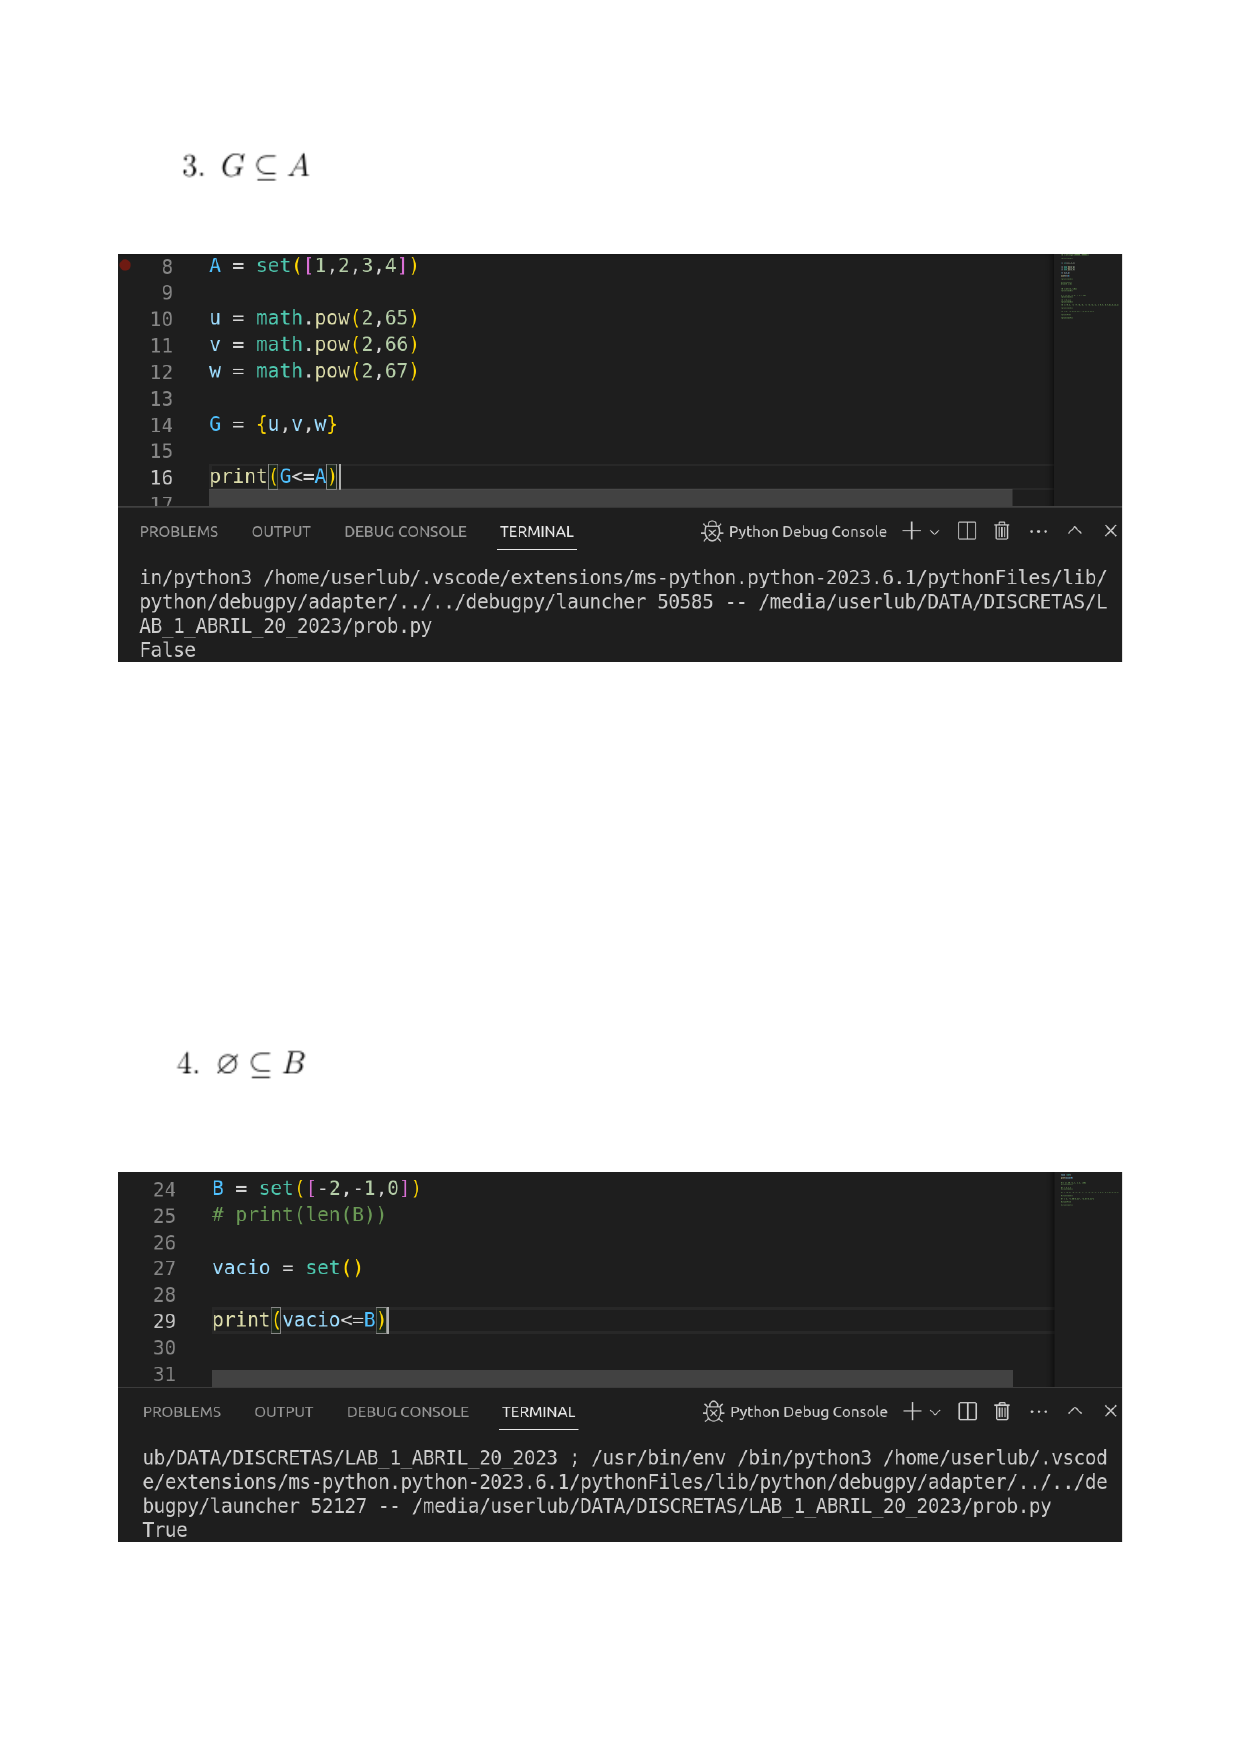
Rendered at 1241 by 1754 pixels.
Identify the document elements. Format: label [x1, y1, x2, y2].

picture [118, 1172, 1123, 1542]
picture [118, 254, 1123, 662]
picture [162, 133, 341, 189]
picture [163, 1044, 340, 1085]
